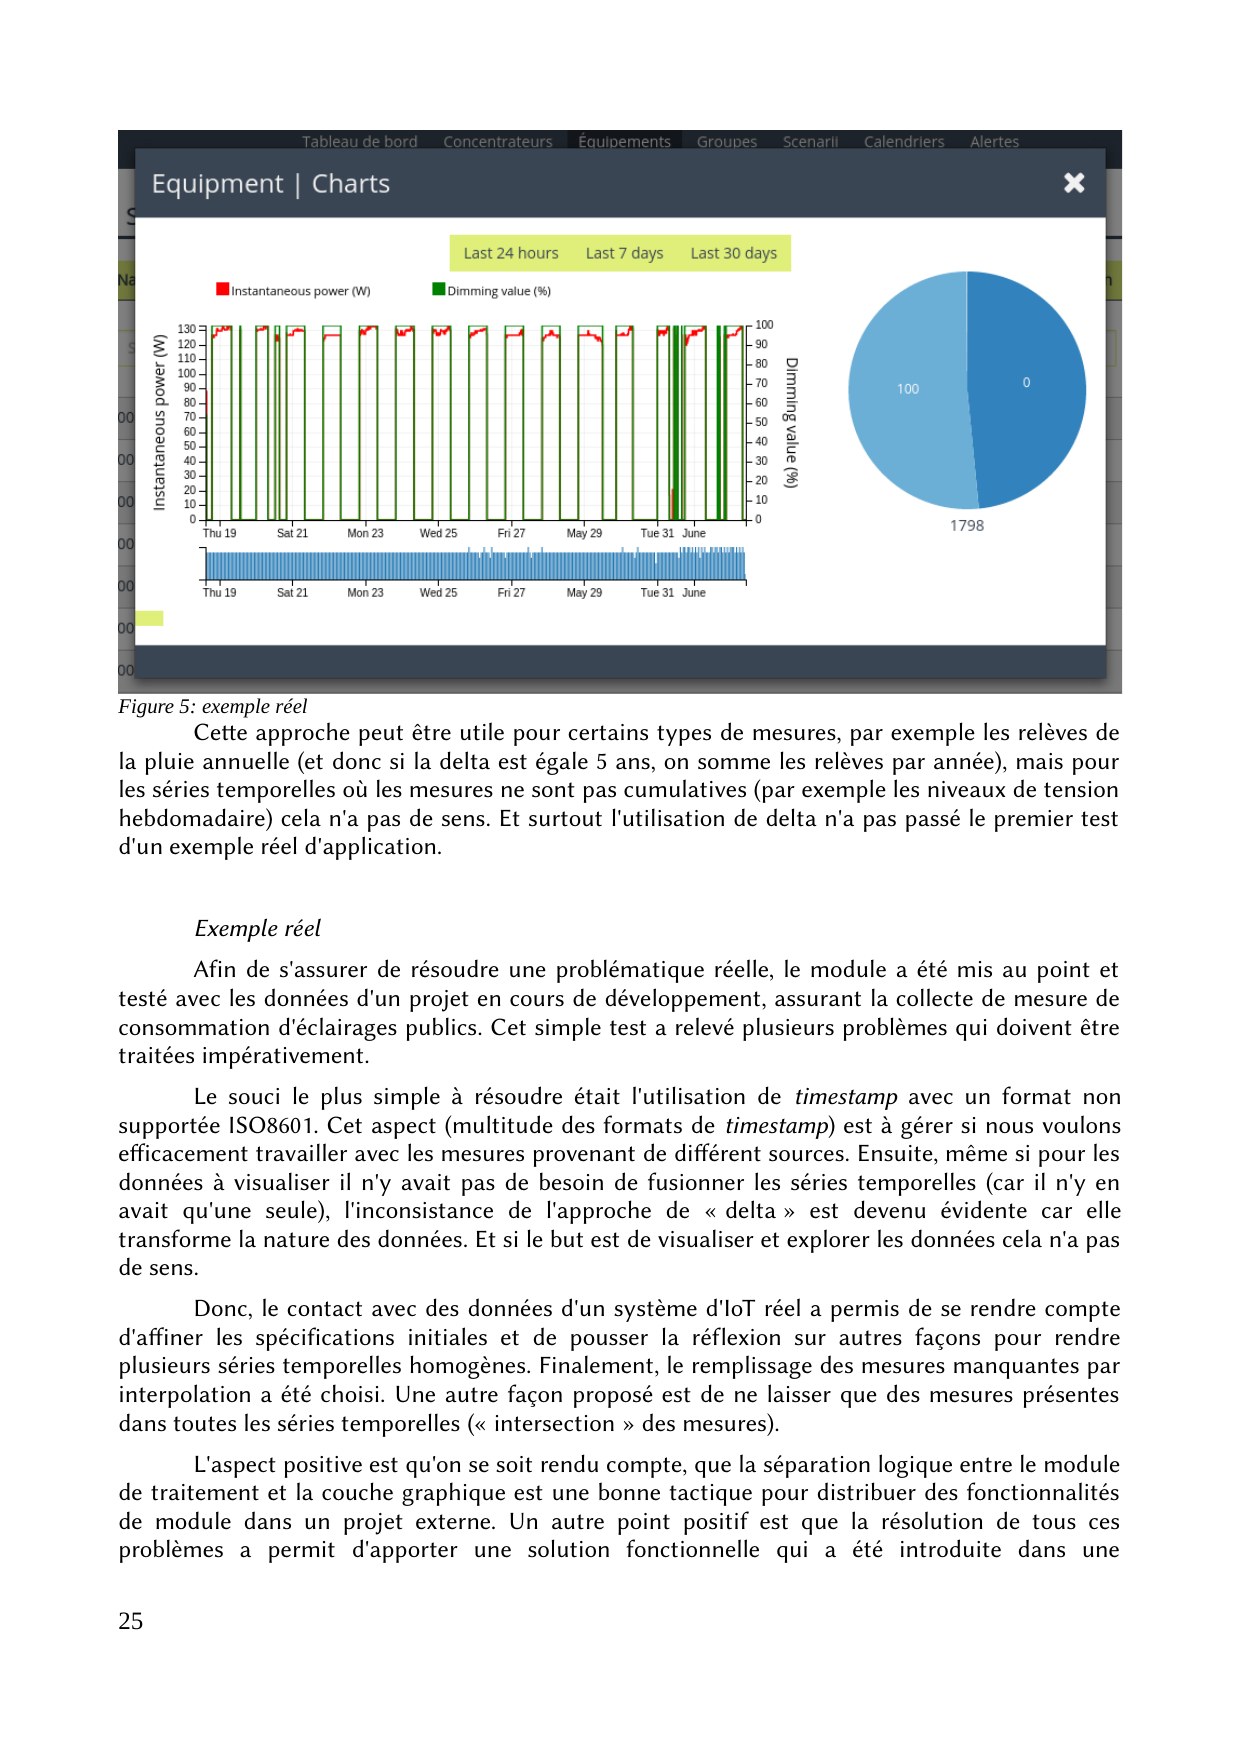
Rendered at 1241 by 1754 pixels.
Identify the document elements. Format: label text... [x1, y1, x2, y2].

text Exemple réel [118, 914, 1122, 943]
text L'aspect positive est qu'on se soit rendu compte, que la séparation logique entre le module de traitement et la couche graphique est une bonne tactique pour distribuer des fonctionnalités de module dans un projet externe. Un autre point positif est que la résolution de tous ces problèmes a permit d'apporter une solution fonctionnelle qui a été introduite dans une [118, 1449, 1122, 1564]
text Cette approche peut être utile pour certains types de mesures, par exemple les relèves de la pluie annuelle (et donc si la delta est égale 5 ans, on somme les relèves par année), mais pour les séries temporelles où les mesures ne sont pas cumulatives (par exemple les niveaux de tension hebdomadaire) cela n'a pas de sens. Et surtout l'utilisation de delta n'a pas passé le premier test d'un exemple réel d'application. [118, 718, 1122, 861]
text Afin de s'assurer de résoudre une problématique réelle, le module a été mis au point et testé avec les données d'un projet en cours de développement, assurant la collecte de mesure de consommation d'éclairages publics. Cet simple test a relevé plusieurs problèmes qui doivent être traitées impérativement. [118, 955, 1122, 1069]
text Le souci le plus simple à résoudre était l'utilisation de timestamp avec un format non supportée ISO8601. Cet aspect (multitude des formats de timestamp) est à gérer si nous voulons efficacement travailler avec les mesures provenant de différent sources. Ensuite, même si pour les données à visualiser il n'y avait pas de besoin de fusionner les séries temporelles (car il n'y en avait qu'une seule), l'inconsistance de l'approche de « delta » est devenu évidente car elle transforme la nature des données. Et si le but est de visualiser et explorer les données cela n'a pas de sens. [118, 1082, 1122, 1282]
text Donc, le contact avec des données d'un système d'IoT réel a permis de se rendre compte d'affiner les spécifications initiales et de pousser la réflexion sur autres façons pour rendre plusieurs séries temporelles homogènes. Finalement, le remplissage des mesures manquantes par interpolation a été choisi. Une autre façon proposé est de ne laisser que des mesures présentes dans toutes les séries temporelles (« intersection » des mesures). [118, 1294, 1122, 1437]
picture [118, 130, 1123, 694]
text Figure 5: exemple réel [118, 694, 1122, 718]
